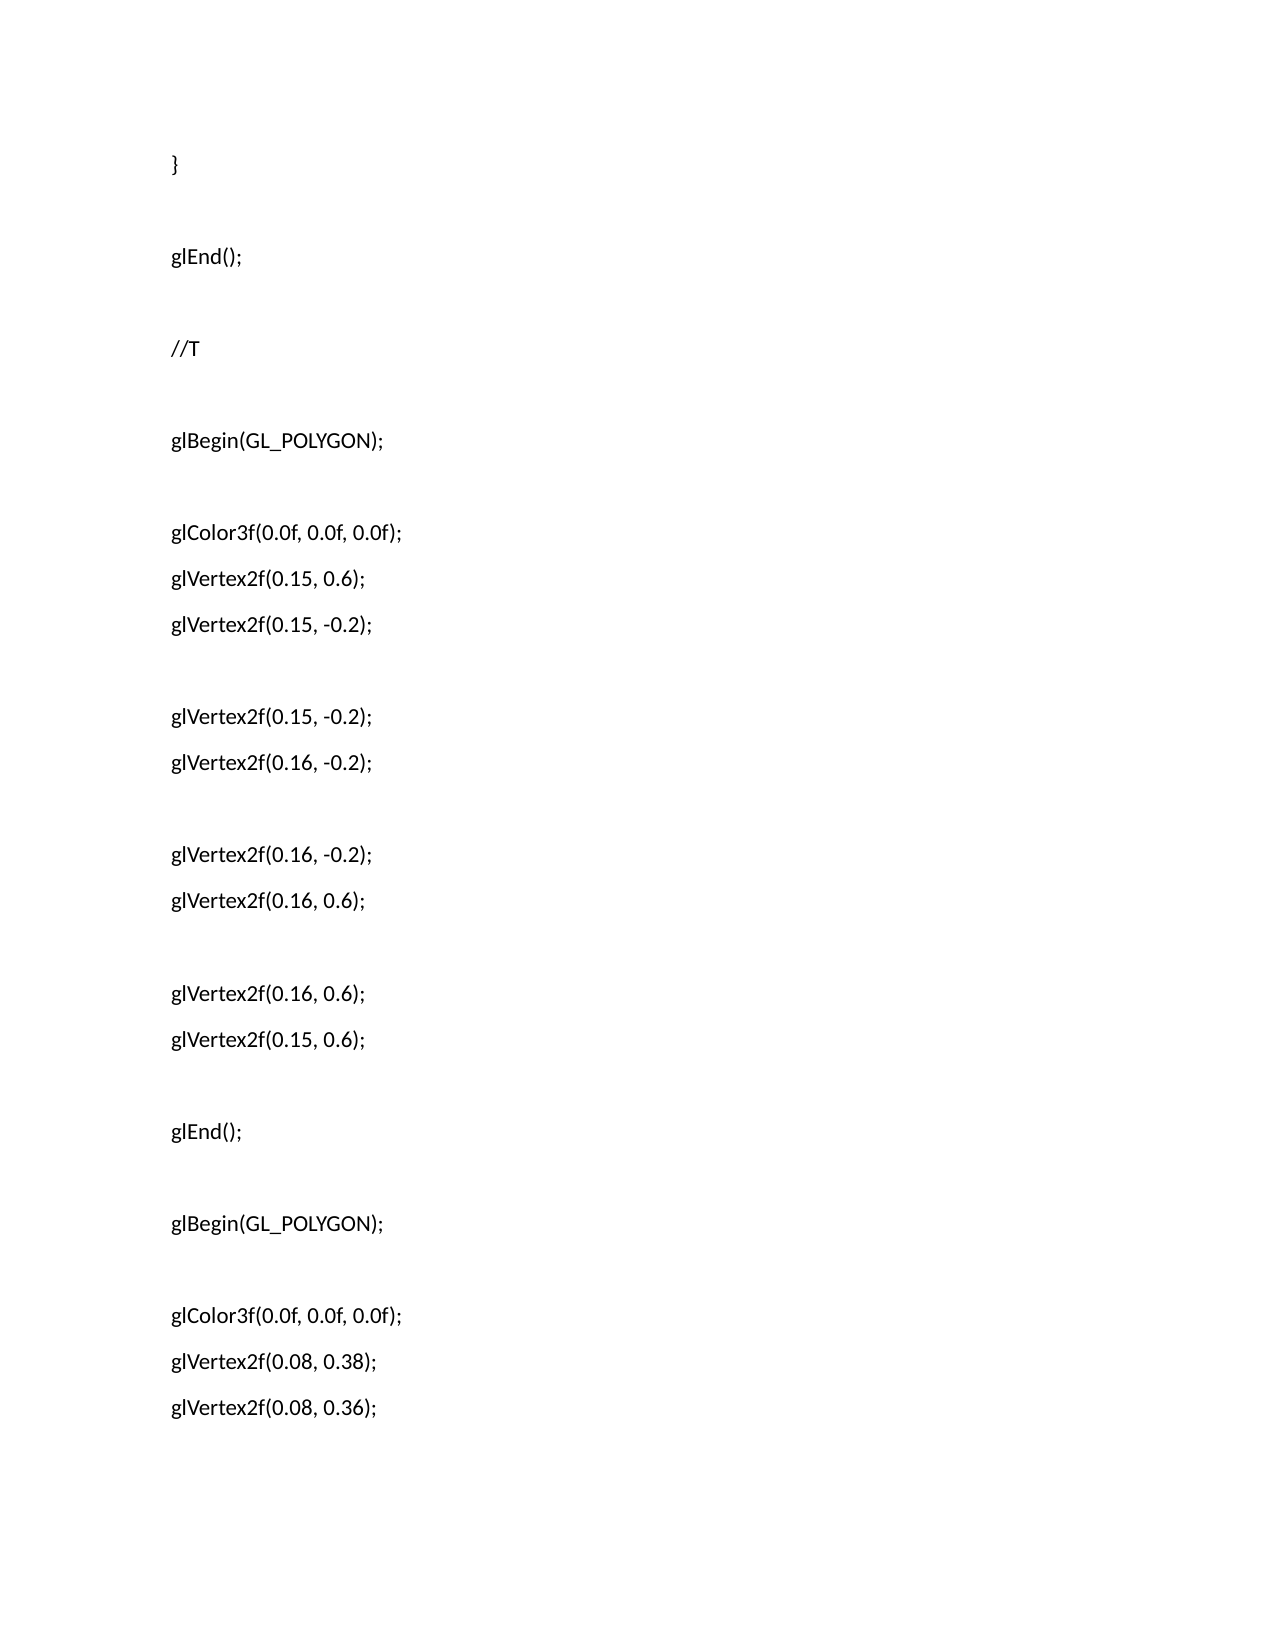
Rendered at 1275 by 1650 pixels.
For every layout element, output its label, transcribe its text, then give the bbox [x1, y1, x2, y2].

text glBegin(GL_POLYGON); [150, 1209, 1125, 1237]
text glVertex2f(0.15, 0.6); [150, 1025, 1125, 1053]
text glEnd(); [150, 1117, 1125, 1145]
text glVertex2f(0.16, 0.6); [150, 887, 1125, 915]
text glVertex2f(0.08, 0.38); [150, 1347, 1125, 1375]
text glColor3f(0.0f, 0.0f, 0.0f); [150, 518, 1125, 546]
text glColor3f(0.0f, 0.0f, 0.0f); [150, 1301, 1125, 1329]
text glVertex2f(0.15, -0.2); [150, 610, 1125, 638]
text glVertex2f(0.15, 0.6); [150, 564, 1125, 592]
text glBegin(GL_POLYGON); [150, 426, 1125, 454]
text glEnd(); [150, 242, 1125, 270]
text glVertex2f(0.16, 0.6); [150, 979, 1125, 1007]
text glVertex2f(0.08, 0.36); [150, 1393, 1125, 1421]
text glVertex2f(0.16, -0.2); [150, 841, 1125, 869]
text //T [150, 334, 1125, 362]
text glVertex2f(0.15, -0.2); [150, 702, 1125, 731]
text glVertex2f(0.16, -0.2); [150, 748, 1125, 777]
text } [150, 150, 1125, 178]
